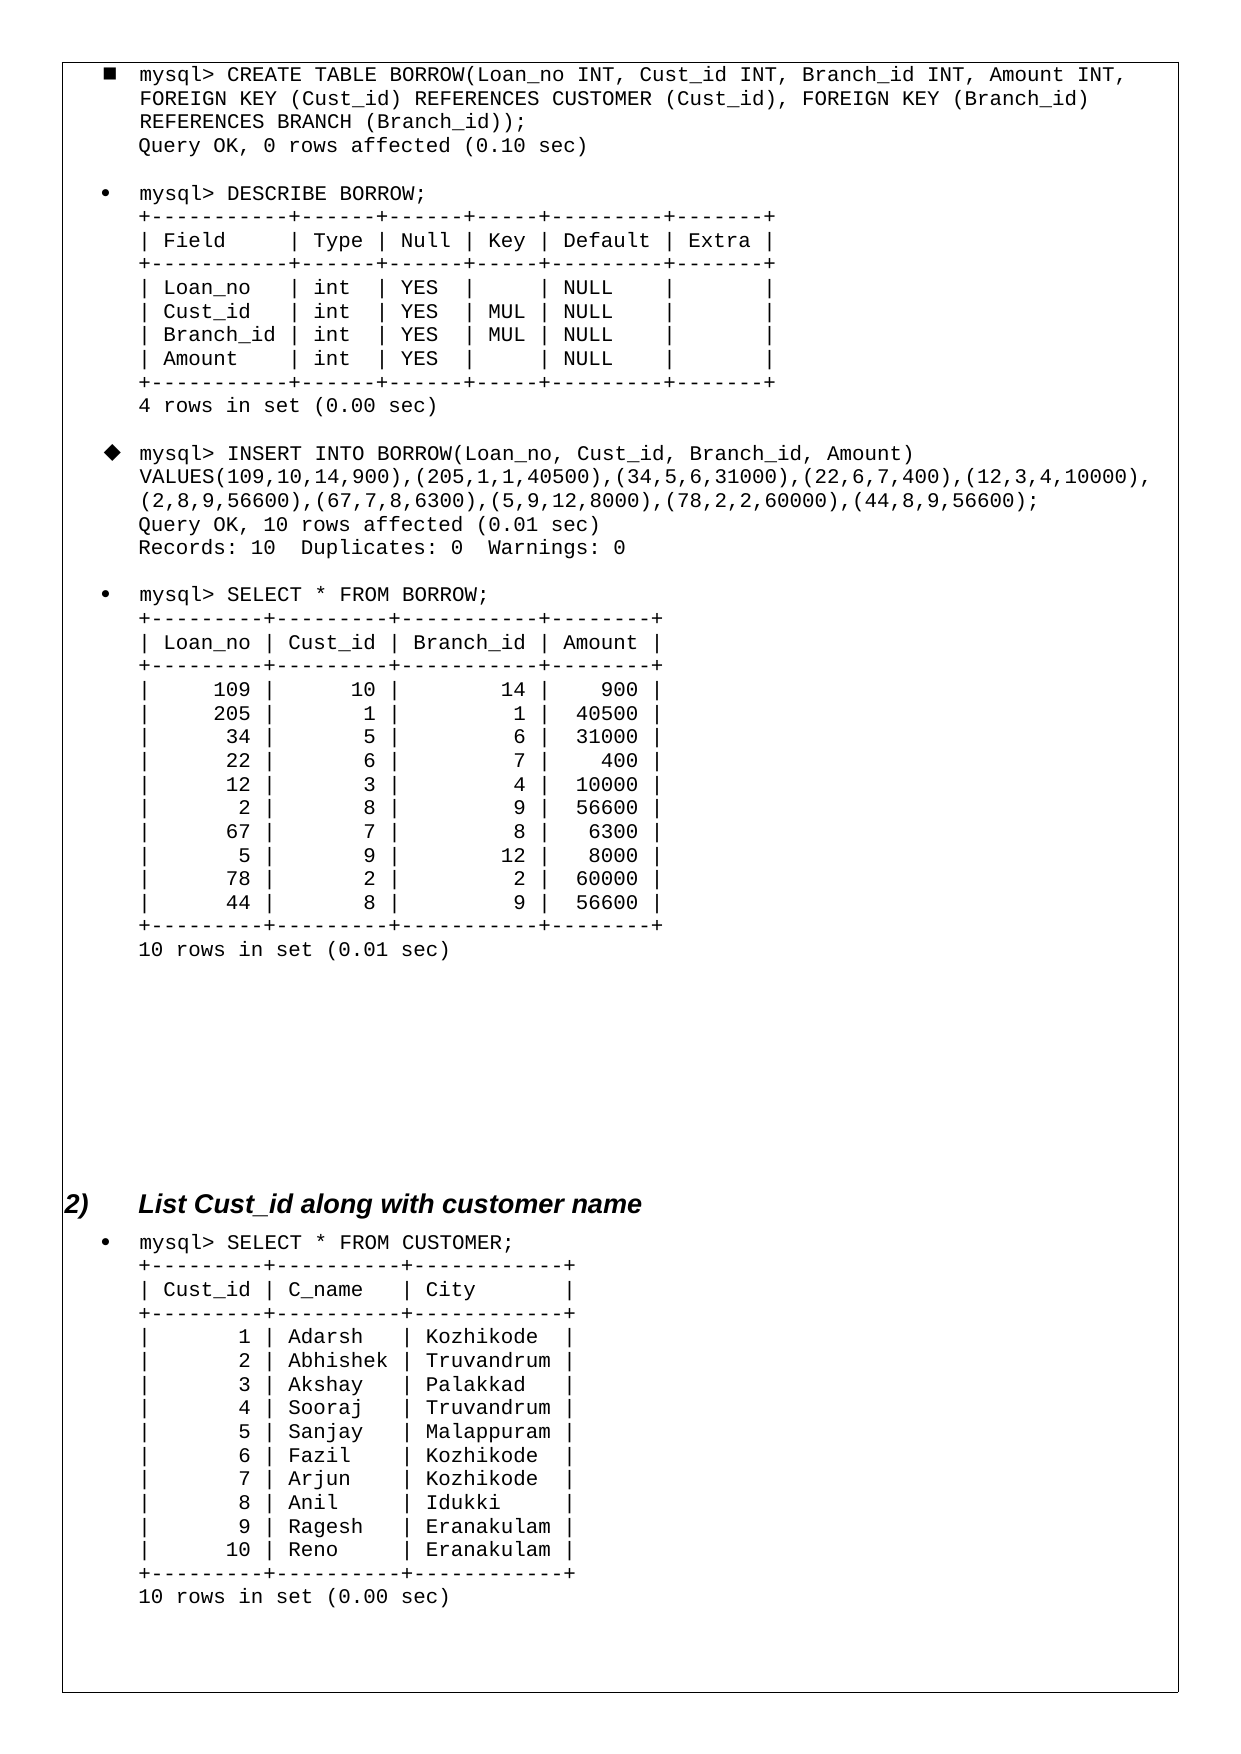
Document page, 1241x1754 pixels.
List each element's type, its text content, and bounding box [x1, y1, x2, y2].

text | Loan_no | int | YES | | NULL | | [138, 277, 1176, 301]
text | 34 | 5 | 6 | 31000 | [138, 726, 1176, 750]
text | 67 | 7 | 8 | 6300 | [138, 821, 1176, 844]
list mysql> DESCRIBE BORROW; [102, 182, 1176, 206]
text | 10 | Reno | Eranakulam | [138, 1539, 1176, 1563]
text Query OK, 10 rows affected (0.01 sec) [138, 513, 1176, 537]
text +-----------+------+------+-----+---------+-------+ [138, 372, 1176, 395]
text | 7 | Arjun | Kozhikode | [138, 1468, 1176, 1492]
text +---------+---------+-----------+--------+ [138, 916, 1176, 939]
text +---------+----------+------------+ [138, 1256, 1176, 1279]
subtitle List Cust_id along with customer name [64, 1188, 1176, 1219]
text | 5 | 9 | 12 | 8000 | [138, 844, 1176, 868]
text | 3 | Akshay | Palakkad | [138, 1374, 1176, 1397]
text | Branch_id | int | YES | MUL | NULL | | [138, 324, 1176, 348]
text | 12 | 3 | 4 | 10000 | [138, 774, 1176, 797]
text | 78 | 2 | 2 | 60000 | [138, 868, 1176, 892]
text | Amount | int | YES | | NULL | | [138, 348, 1176, 372]
text | 9 | Ragesh | Eranakulam | [138, 1516, 1176, 1539]
text | 109 | 10 | 14 | 900 | [138, 679, 1176, 703]
text 4 rows in set (0.00 sec) [138, 395, 1176, 419]
text | 2 | Abhishek | Truvandrum | [138, 1350, 1176, 1374]
text +-----------+------+------+-----+---------+-------+ [138, 206, 1176, 230]
text | Loan_no | Cust_id | Branch_id | Amount | [138, 632, 1176, 655]
text +---------+---------+-----------+--------+ [138, 608, 1176, 632]
list mysql> CREATE TABLE BORROW(Loan_no INT, Cust_id INT, Branch_id INT, Amount INT, FOREIGN KEY (Cust_id) REFERENCES CUSTOMER (Cust_id), FOREIGN KEY (Branch_id) REFERENCES BRANCH (Branch_id)); [102, 64, 1176, 135]
text 10 rows in set (0.00 sec) [138, 1587, 1176, 1610]
text | 4 | Sooraj | Truvandrum | [138, 1397, 1176, 1421]
text | Cust_id | int | YES | MUL | NULL | | [138, 301, 1176, 324]
text Records: 10 Duplicates: 0 Warnings: 0 [138, 537, 1176, 561]
list mysql> SELECT * FROM BORROW; [102, 584, 1176, 608]
text +---------+----------+------------+ [138, 1563, 1176, 1587]
text | 22 | 6 | 7 | 400 | [138, 750, 1176, 774]
text 10 rows in set (0.01 sec) [138, 939, 1176, 963]
text | 6 | Fazil | Kozhikode | [138, 1445, 1176, 1468]
text +-----------+------+------+-----+---------+-------+ [138, 253, 1176, 277]
text | Cust_id | C_name | City | [138, 1279, 1176, 1303]
list mysql> INSERT INTO BORROW(Loan_no, Cust_id, Branch_id, Amount) VALUES(109,10,14,900),(205,1,1,40500),(34,5,6,31000),(22,6,7,400),(12,3,4,10000),(2,8,9,56600),(67,7,8,6300),(5,9,12,8000),(78,2,2,60000),(44,8,9,56600); [102, 443, 1176, 513]
text | 2 | 8 | 9 | 56600 | [138, 797, 1176, 821]
text | 8 | Anil | Idukki | [138, 1492, 1176, 1516]
text +---------+----------+------------+ [138, 1303, 1176, 1326]
text +---------+---------+-----------+--------+ [138, 655, 1176, 679]
text | Field | Type | Null | Key | Default | Extra | [138, 230, 1176, 253]
text | 1 | Adarsh | Kozhikode | [138, 1326, 1176, 1350]
list mysql> SELECT * FROM CUSTOMER; [102, 1232, 1176, 1256]
text Query OK, 0 rows affected (0.10 sec) [138, 135, 1176, 159]
text | 44 | 8 | 9 | 56600 | [138, 892, 1176, 916]
text | 205 | 1 | 1 | 40500 | [138, 703, 1176, 726]
text | 5 | Sanjay | Malappuram | [138, 1421, 1176, 1445]
